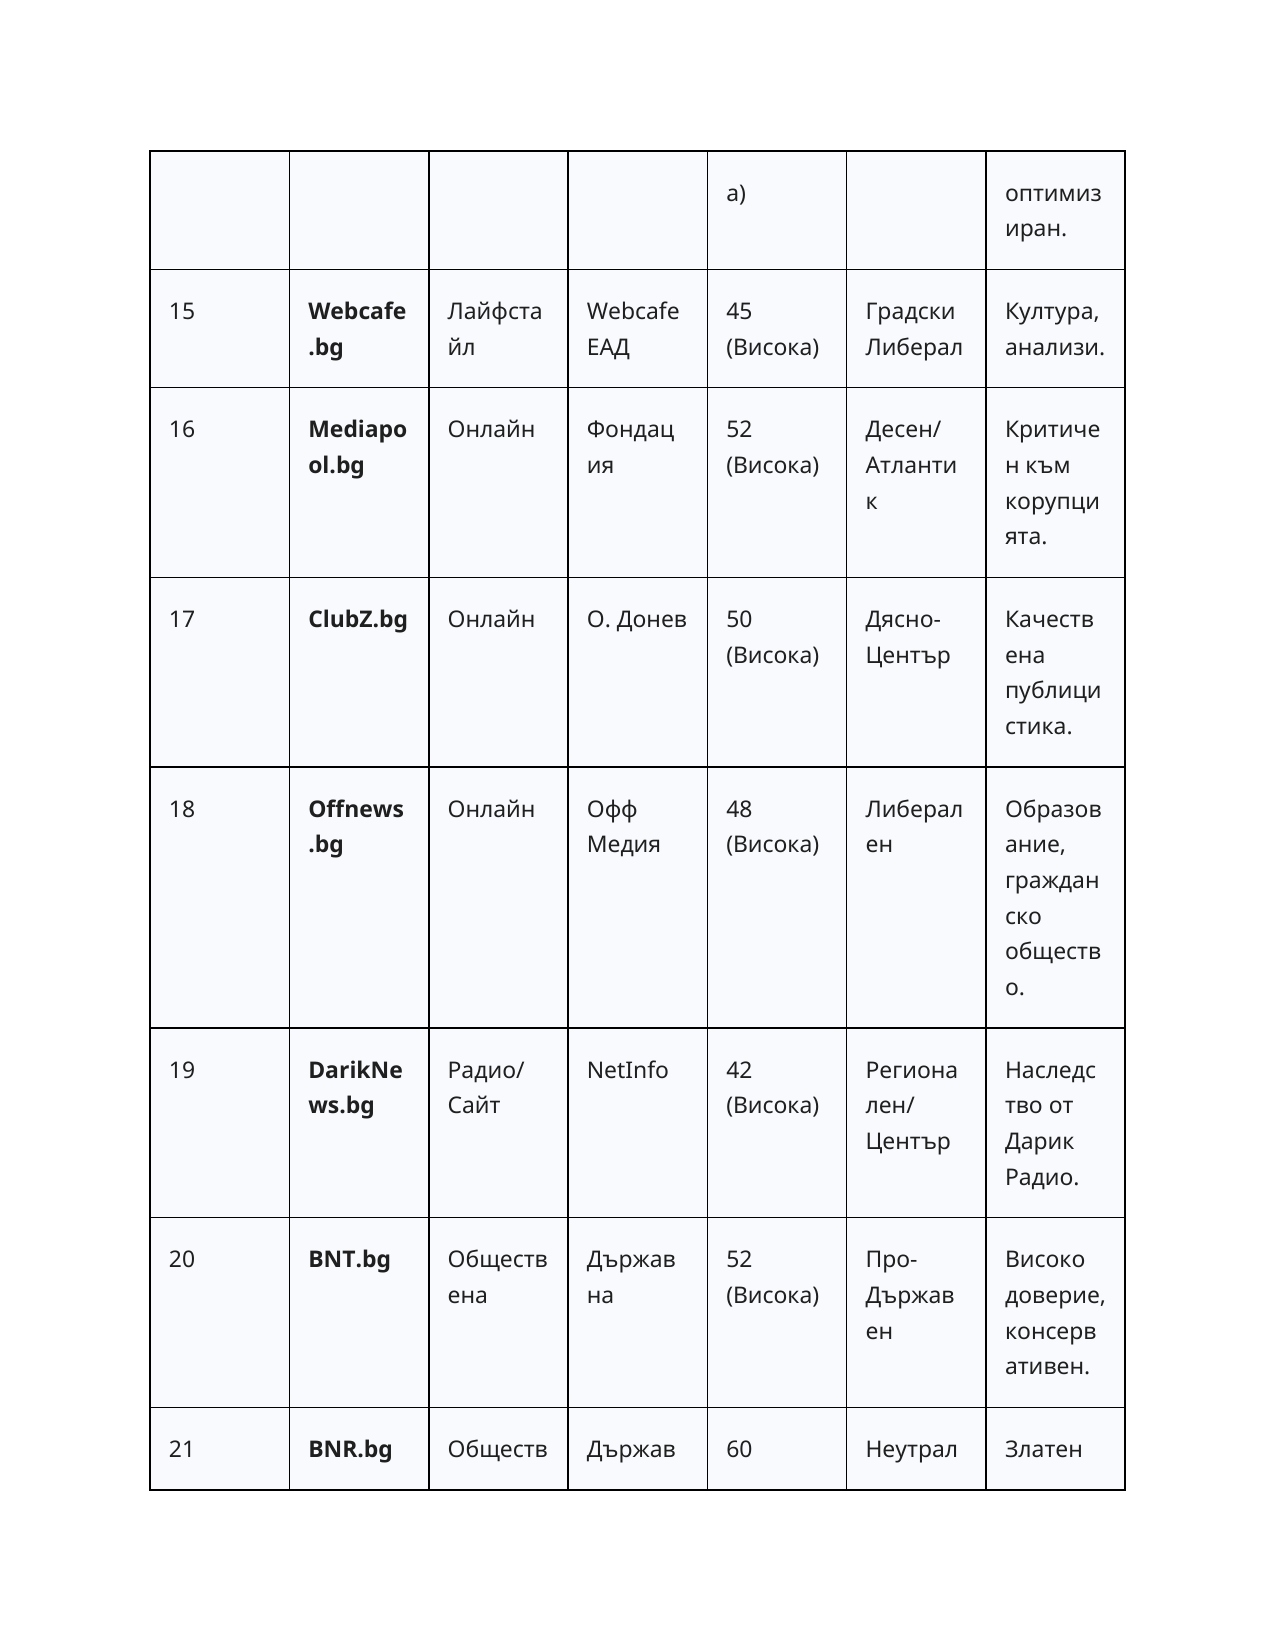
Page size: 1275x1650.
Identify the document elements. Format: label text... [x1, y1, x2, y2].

table_cell Дясно-Център [847, 578, 985, 766]
table_cell BNR.bg [290, 1408, 428, 1489]
table_cell 50 (Висока) [708, 578, 846, 766]
table_cell 48 (Висока) [708, 768, 846, 1027]
table_cell 52 (Висока) [708, 388, 846, 577]
table_cell [290, 152, 428, 268]
table_cell Култура, анализи. [987, 270, 1124, 387]
table_cell Офф Медия [569, 768, 707, 1027]
table_cell 18 [151, 768, 289, 1027]
table_cell 42 (Висока) [708, 1029, 846, 1217]
table_cell [430, 152, 567, 268]
table_cell Онлайн [430, 388, 567, 577]
table_cell 52 (Висока) [708, 1218, 846, 1407]
table_cell Регионален/Център [847, 1029, 985, 1217]
table_cell Градски Либерал [847, 270, 985, 387]
table_cell Качествена публицистика. [987, 578, 1124, 766]
table_cell DarikNews.bg [290, 1029, 428, 1217]
table_cell О. Донев [569, 578, 707, 766]
table_cell Радио/Сайт [430, 1029, 567, 1217]
table_cell 45 (Висока) [708, 270, 846, 387]
table_cell Критичен към корупцията. [987, 388, 1124, 577]
table_cell Златен [987, 1408, 1124, 1489]
table_cell Обществена [430, 1218, 567, 1407]
table_cell Онлайн [430, 768, 567, 1027]
table_cell Образование, гражданско общество. [987, 768, 1124, 1027]
table_cell Неутрал [847, 1408, 985, 1489]
table_cell 16 [151, 388, 289, 577]
table_cell 17 [151, 578, 289, 766]
table_cell 60 [708, 1408, 846, 1489]
table_cell Про-Държавен [847, 1218, 985, 1407]
table_cell Държав [569, 1408, 707, 1489]
table_cell Държавна [569, 1218, 707, 1407]
table_cell 15 [151, 270, 289, 387]
table_cell 21 [151, 1408, 289, 1489]
table_cell оптимизиран. [987, 152, 1124, 268]
table_cell Онлайн [430, 578, 567, 766]
table_cell [151, 152, 289, 268]
table_cell [847, 152, 985, 268]
table_cell ClubZ.bg [290, 578, 428, 766]
table_cell NetInfo [569, 1029, 707, 1217]
table_cell Mediapool.bg [290, 388, 428, 577]
table_cell Лайфстайл [430, 270, 567, 387]
table_cell Либерален [847, 768, 985, 1027]
table_cell Обществ [430, 1408, 567, 1489]
table_cell Наследство от Дарик Радио. [987, 1029, 1124, 1217]
table_cell 20 [151, 1218, 289, 1407]
table_cell Webcafe.bg [290, 270, 428, 387]
table_cell Offnews.bg [290, 768, 428, 1027]
table_cell 19 [151, 1029, 289, 1217]
table_cell а) [708, 152, 846, 268]
table_cell BNT.bg [290, 1218, 428, 1407]
table_cell Webcafe ЕАД [569, 270, 707, 387]
table_cell Високо доверие, консервативен. [987, 1218, 1124, 1407]
table_cell Десен/Атлантик [847, 388, 985, 577]
table_cell Фондация [569, 388, 707, 577]
table_cell [569, 152, 707, 268]
